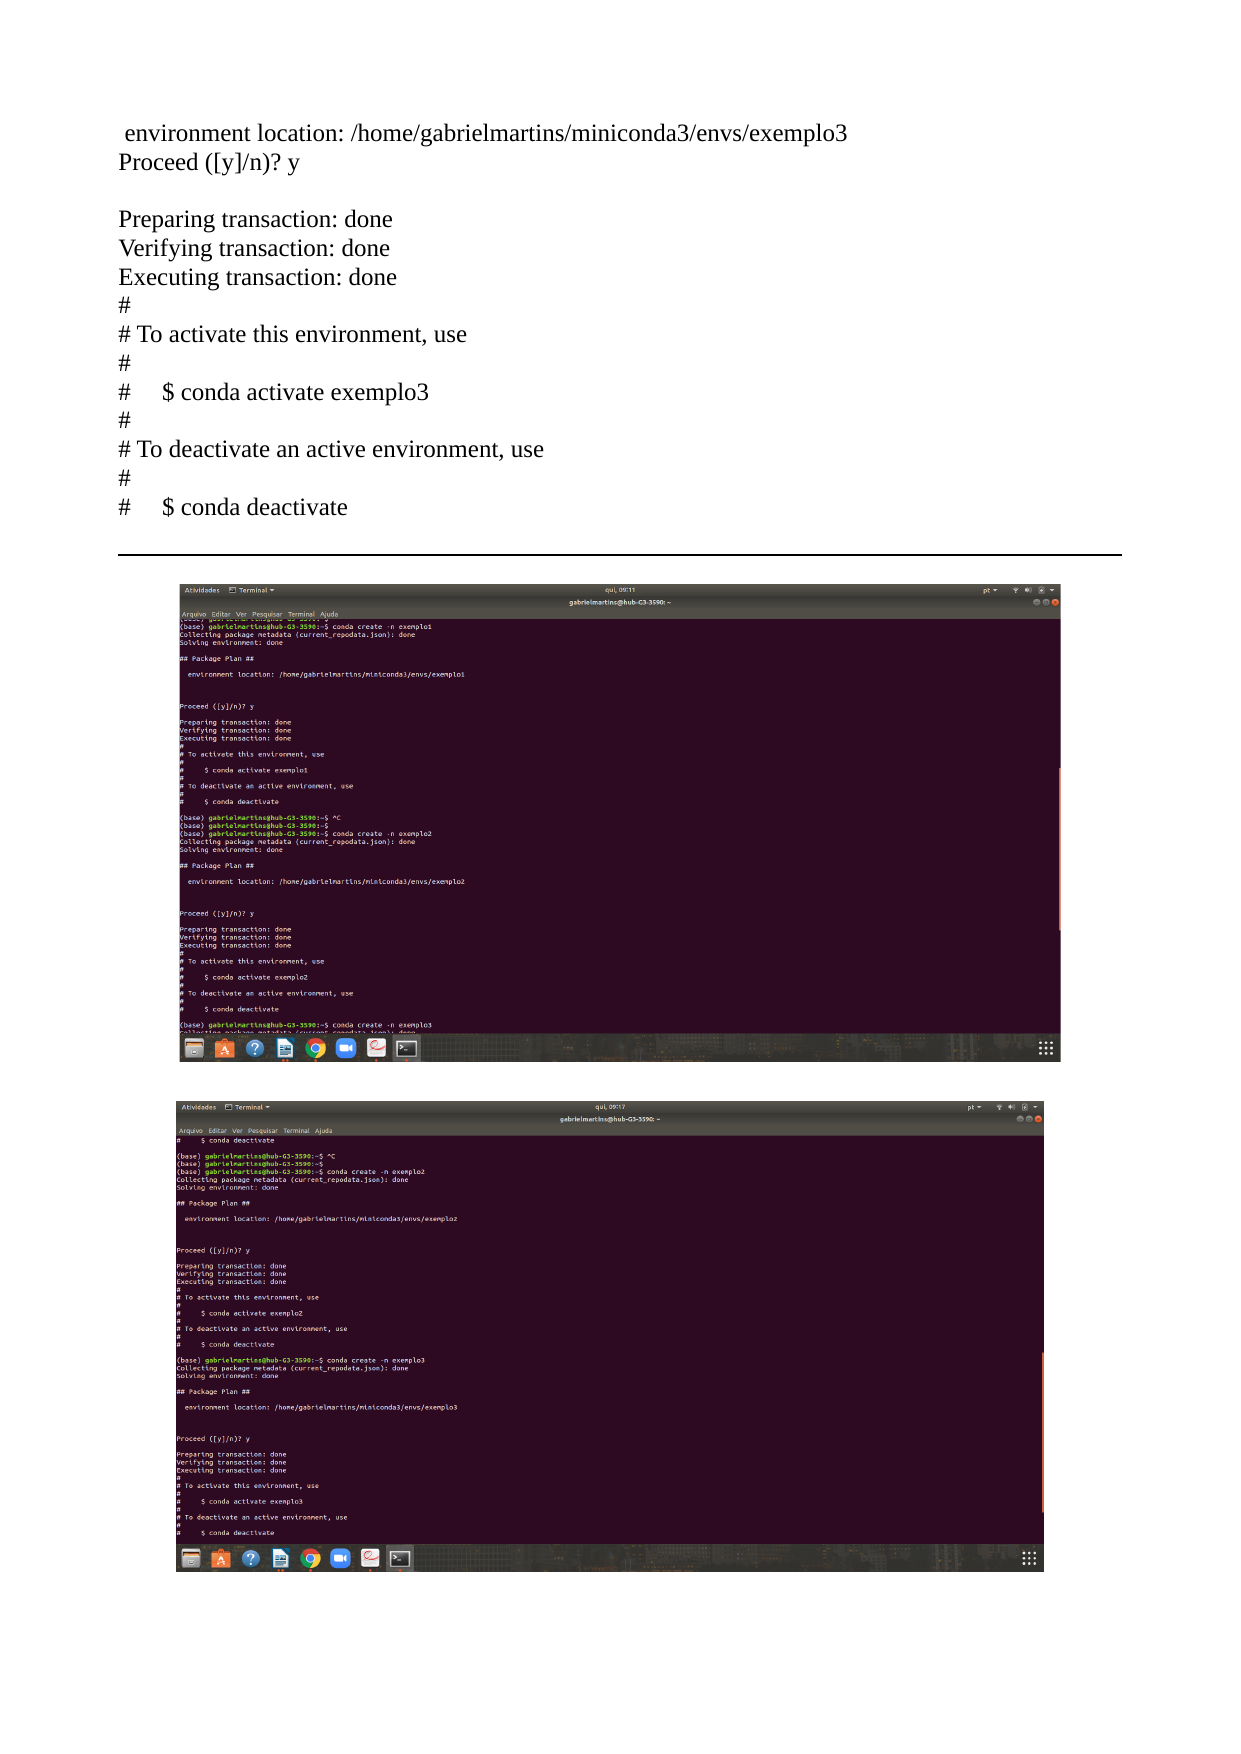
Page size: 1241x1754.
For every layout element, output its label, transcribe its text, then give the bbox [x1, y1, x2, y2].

text Executing transaction: done [118, 262, 1122, 291]
text # $ conda deactivate [118, 492, 1122, 521]
text # [118, 348, 1122, 377]
picture [179, 584, 1061, 1062]
text # To deactivate an active environment, use [118, 434, 1122, 463]
text # $ conda activate exemplo3 [118, 377, 1122, 406]
text Verifying transaction: done [118, 233, 1122, 262]
text environment location: /home/gabrielmartins/miniconda3/envs/exemplo3 [118, 118, 1122, 147]
text Proceed ([y]/n)? y [118, 147, 1122, 176]
text # To activate this environment, use [118, 319, 1122, 348]
text # [118, 463, 1122, 492]
text # [118, 406, 1122, 434]
text # [118, 291, 1122, 319]
text Preparing transaction: done [118, 204, 1122, 233]
picture [176, 1101, 1044, 1572]
